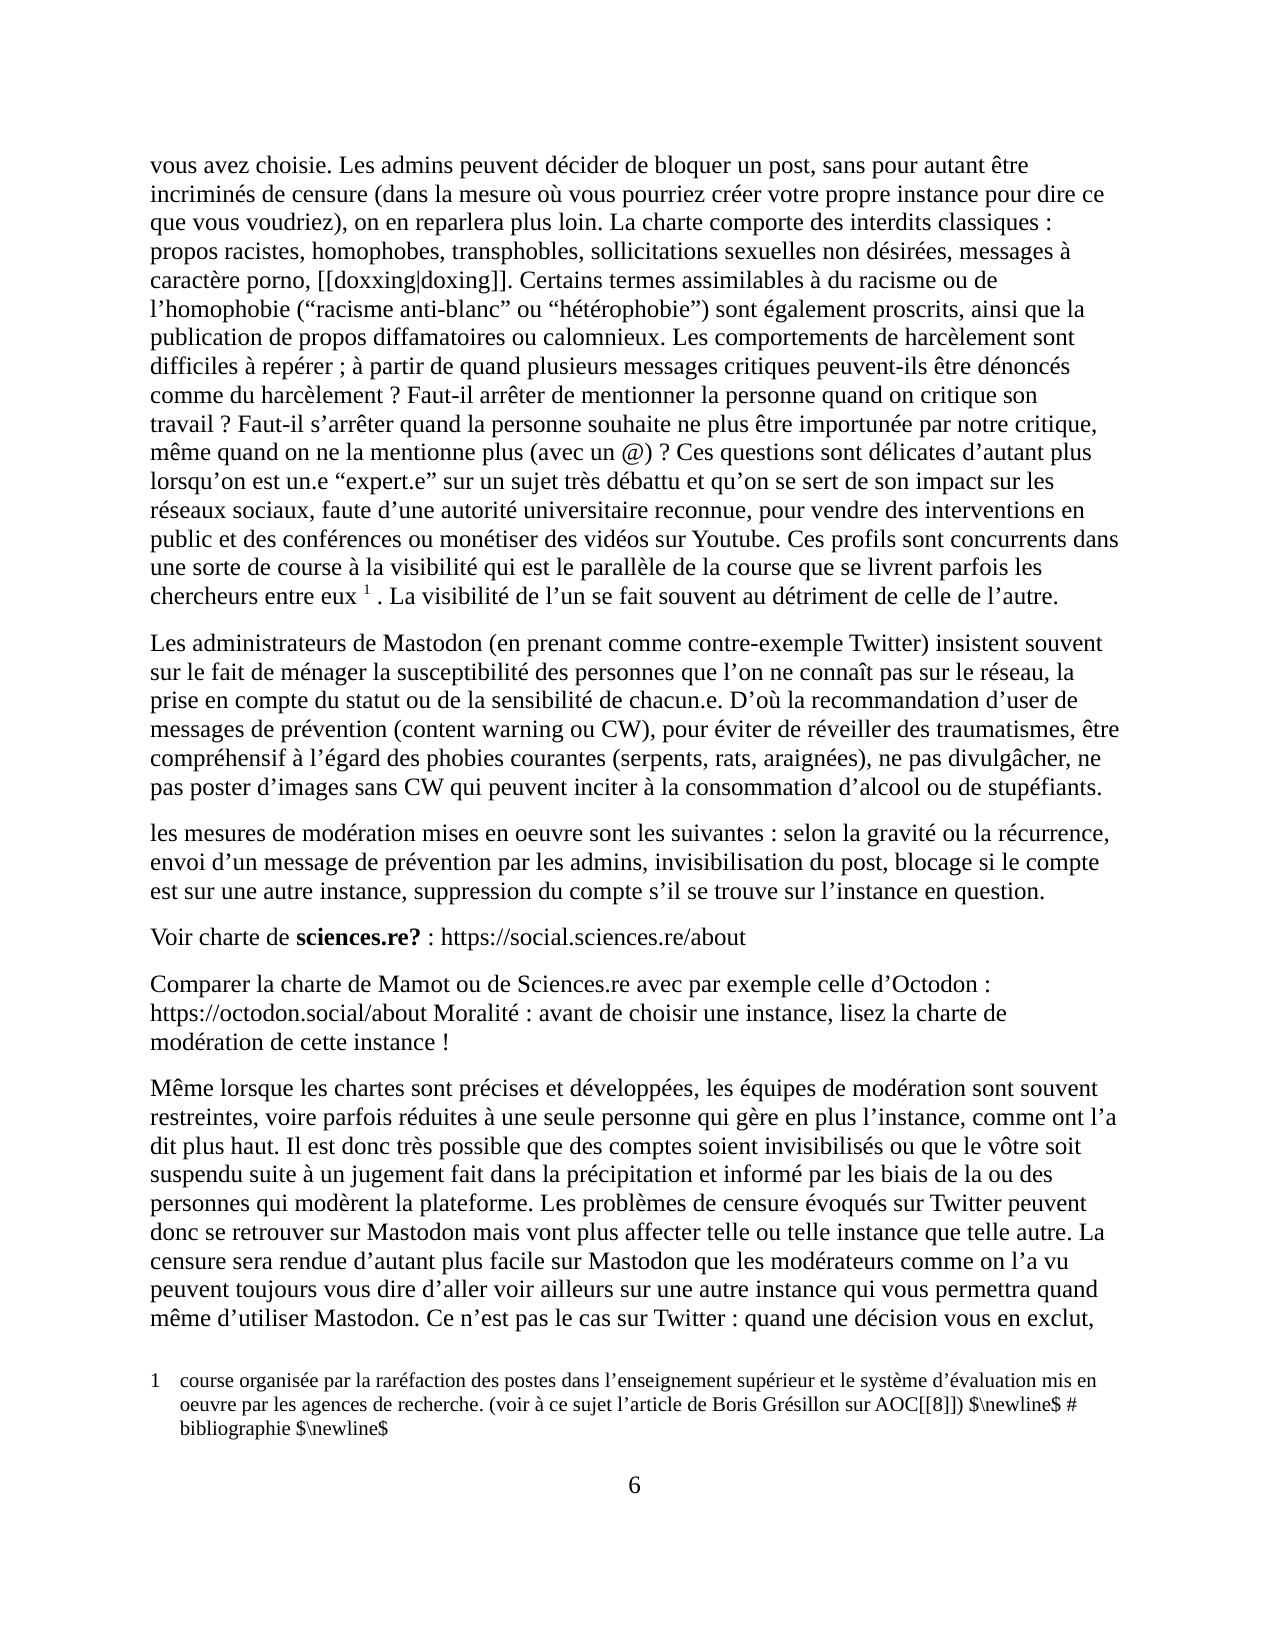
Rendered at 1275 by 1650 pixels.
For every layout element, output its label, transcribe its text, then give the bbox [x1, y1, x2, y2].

text Voir charte de sciences.re? : https://social.sciences.re/about [150, 922, 1125, 951]
text Même lorsque les chartes sont précises et développées, les équipes de modération sont souvent restreintes, voire parfois réduites à une seule personne qui gère en plus l’instance, comme ont l’a dit plus haut. Il est donc très possible que des comptes soient invisibilisés ou que le vôtre soit suspendu suite à un jugement fait dans la précipitation et informé par les biais de la ou des personnes qui modèrent la plateforme. Les problèmes de censure évoqués sur Twitter peuvent donc se retrouver sur Mastodon mais vont plus affecter telle ou telle instance que telle autre. La censure sera rendue d’autant plus facile sur Mastodon que les modérateurs comme on l’a vu peuvent toujours vous dire d’aller voir ailleurs sur une autre instance qui vous permettra quand même d’utiliser Mastodon. Ce n’est pas le cas sur Twitter : quand une décision vous en exclut, [150, 1073, 1125, 1332]
text les mesures de modération mises en oeuvre sont les suivantes : selon la gravité ou la récurrence, envoi d’un message de prévention par les admins, invisibilisation du post, blocage si le compte est sur une autre instance, suppression du compte s’il se trouve sur l’instance en question. [150, 818, 1125, 904]
text Comparer la charte de Mamot ou de Sciences.re avec par exemple celle d’Octodon : https://octodon.social/about Moralité : avant de choisir une instance, lisez la charte de modération de cette instance ! [150, 969, 1125, 1055]
text course organisée par la raréfaction des postes dans l’enseignement supérieur et le système d’évaluation mis en oeuvre par les agences de recherche. (voir à ce sujet l’article de Boris Grésillon sur AOC[[8]]) $\newline$ # bibliographie $\newline$ [150, 1368, 1125, 1440]
text vous avez choisie. Les admins peuvent décider de bloquer un post, sans pour autant être incriminés de censure (dans la mesure où vous pourriez créer votre propre instance pour dire ce que vous voudriez), on en reparlera plus loin. La charte comporte des interdits classiques : propos racistes, homophobes, transphobles, sollicitations sexuelles non désirées, messages à caractère porno, [[doxxing|doxing]]. Certains termes assimilables à du racisme ou de l’homophobie (“racisme anti-blanc” ou “hétérophobie”) sont également proscrits, ainsi que la publication de propos diffamatoires ou calomnieux. Les comportements de harcèlement sont difficiles à repérer ; à partir de quand plusieurs messages critiques peuvent-ils être dénoncés comme du harcèlement ? Faut-il arrêter de mentionner la personne quand on critique son travail ? Faut-il s’arrêter quand la personne souhaite ne plus être importunée par notre critique, même quand on ne la mentionne plus (avec un @) ? Ces questions sont délicates d’autant plus lorsqu’on est un.e “expert.e” sur un sujet très débattu et qu’on se sert de son impact sur les réseaux sociaux, faute d’une autorité universitaire reconnue, pour vendre des interventions en public et des conférences ou monétiser des vidéos sur Youtube. Ces profils sont concurrents dans une sorte de course à la visibilité qui est le parallèle de la course que se livrent parfois les chercheurs entre eux . La visibilité de l’un se fait souvent au détriment de celle de l’autre. [150, 150, 1125, 610]
text Les administrateurs de Mastodon (en prenant comme contre-exemple Twitter) insistent souvent sur le fait de ménager la susceptibilité des personnes que l’on ne connaît pas sur le réseau, la prise en compte du statut ou de la sensibilité de chacun.e. D’où la recommandation d’user de messages de prévention (content warning ou CW), pour éviter de réveiller des traumatismes, être compréhensif à l’égard des phobies courantes (serpents, rats, araignées), ne pas divulgâcher, ne pas poster d’images sans CW qui peuvent inciter à la consommation d’alcool ou de stupéfiants. [150, 628, 1125, 800]
